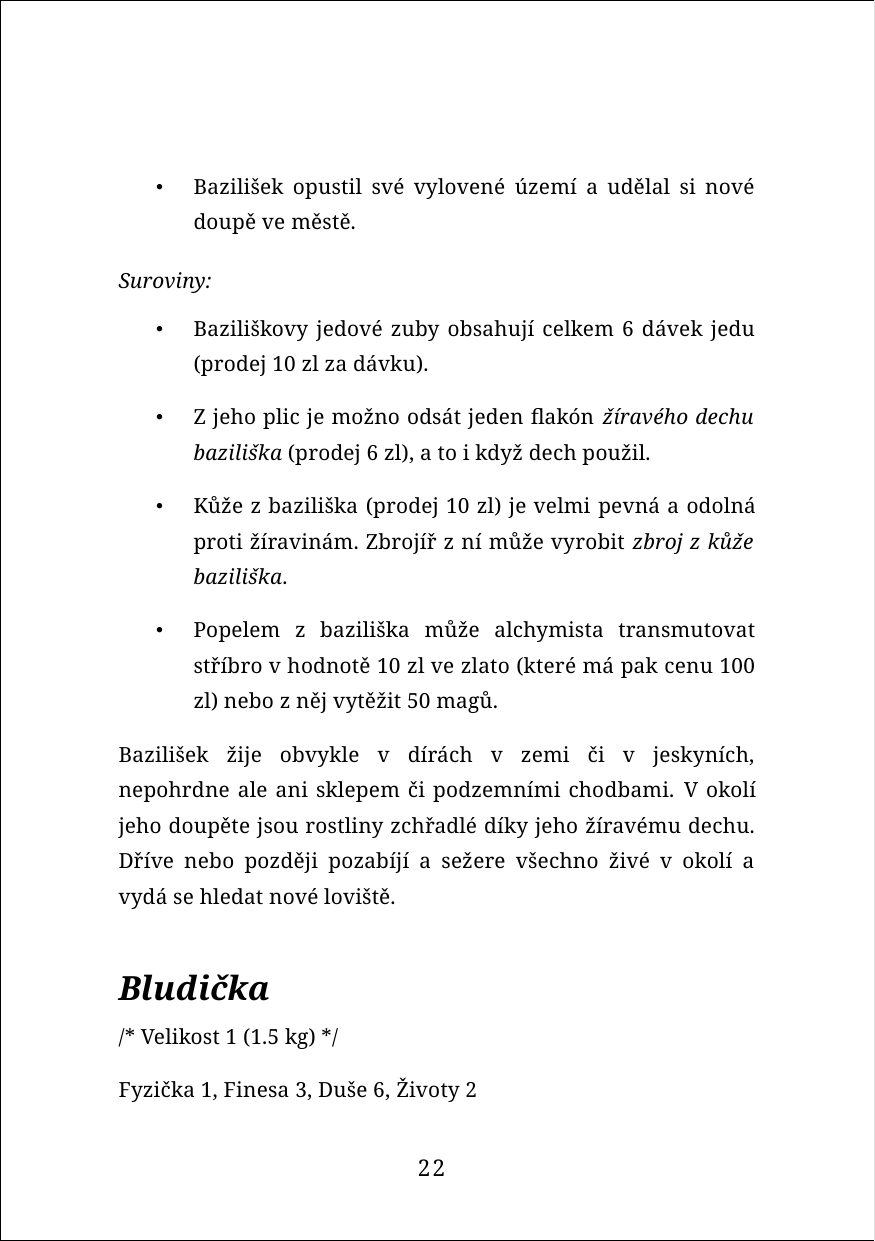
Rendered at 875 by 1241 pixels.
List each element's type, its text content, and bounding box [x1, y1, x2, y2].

list Z jeho plic je možno odsát jeden flakón žíravého dechu baziliška (prodej 6 zl), a to i když dech použil. [156, 402, 756, 466]
subtitle Bludička [118, 965, 756, 1010]
text /* Velikost 1 (1.5 kg) */ [118, 1022, 756, 1050]
text Suroviny: [118, 266, 756, 295]
list Bazilišek opustil své vylovené území a udělal si nové doupě ve městě. [156, 172, 756, 236]
list Baziliškovy jedové zuby obsahují celkem 6 dávek jedu (prodej 10 zl za dávku). [156, 314, 756, 378]
list Kůže z baziliška (prodej 10 zl) je velmi pevná a odolná proti žíravinám. Zbrojíř z ní může vyrobit zbroj z kůže baziliška. [156, 491, 756, 591]
text Bazilišek žije obvykle v dírách v zemi či v jeskyních, nepohrdne ale ani sklepem či podzemními chodbami. V okolí jeho doupěte jsou rostliny zchřadlé díky jeho žíravému dechu. Dříve nebo později pozabíjí a sežere všechno živé v okolí a vydá se hledat nové loviště. [118, 740, 756, 910]
list Popelem z baziliška může alchymista transmutovat stříbro v hodnotě 10 zl ve zlato (které má pak cenu 100 zl) nebo z něj vytěžit 50 magů. [156, 616, 756, 715]
text Fyzička 1, Finesa 3, Duše 6, Životy 2 [118, 1075, 756, 1103]
